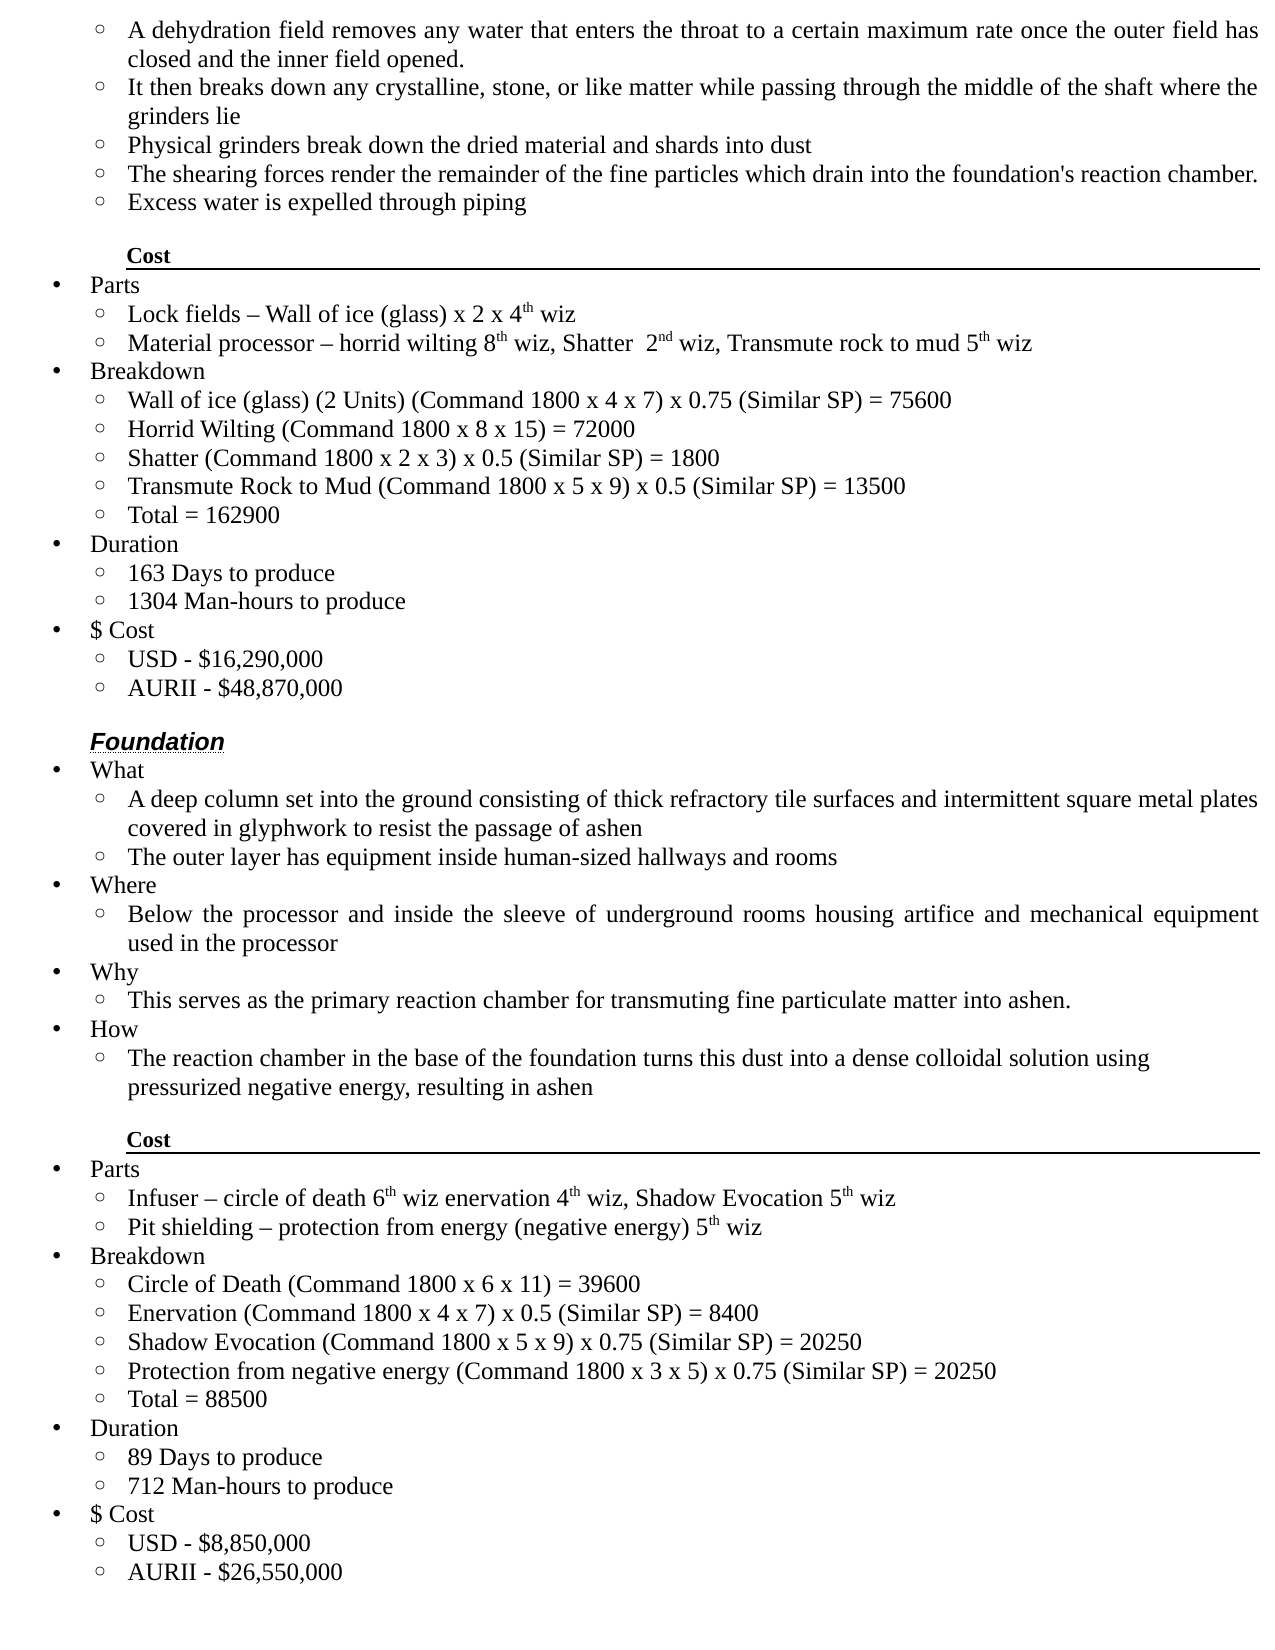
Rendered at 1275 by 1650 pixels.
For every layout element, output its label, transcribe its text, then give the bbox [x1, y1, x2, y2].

list This serves as the primary reaction chamber for transmuting fine particulate matter into ashen. [90, 986, 1260, 1014]
list Why [52, 957, 1260, 986]
list 163 Days to produce [90, 558, 1260, 586]
list How [52, 1014, 1260, 1043]
list Duration [52, 1413, 1260, 1442]
list Infuser – circle of death 6th wiz enervation 4th wiz, Shadow Evocation 5th wiz [90, 1183, 1260, 1212]
list Horrid Wilting (Command 1800 x 8 x 15) = 72000 [90, 414, 1260, 443]
list Protection from negative energy (Command 1800 x 3 x 5) x 0.75 (Similar SP) = 20250 [90, 1356, 1260, 1384]
list Below the processor and inside the sleeve of underground rooms housing artifice and mechanical equipment used in the processor [90, 899, 1260, 957]
list The shearing forces render the remainder of the fine particles which drain into the foundation's reaction chamber. [90, 159, 1260, 187]
list Physical grinders break down the dried material and shards into dust [90, 130, 1260, 159]
subtitle Cost [126, 1126, 1260, 1152]
list Duration [52, 529, 1260, 558]
list Breakdown [52, 356, 1260, 385]
list 89 Days to produce [90, 1442, 1260, 1471]
list Wall of ice (glass) (2 Units) (Command 1800 x 4 x 7) x 0.75 (Similar SP) = 75600 [90, 385, 1260, 414]
list 712 Man-hours to produce [90, 1471, 1260, 1499]
list Total = 88500 [90, 1384, 1260, 1413]
list $ Cost [52, 1499, 1260, 1528]
list Where [52, 871, 1260, 899]
list It then breaks down any crystalline, stone, or like matter while passing through the middle of the shaft where the grinders lie [90, 72, 1260, 130]
list The outer layer has equipment inside human-sized hallways and rooms [90, 842, 1260, 871]
list Material processor – horrid wilting 8th wiz, Shatter 2nd wiz, Transmute rock to mud 5th wiz [90, 328, 1260, 356]
list Pit shielding – protection from energy (negative energy) 5th wiz [90, 1212, 1260, 1241]
list Parts [52, 270, 1260, 299]
list A dehydration field removes any water that enters the throat to a certain maximum rate once the outer field has closed and the inner field opened. [90, 15, 1260, 72]
list Circle of Death (Command 1800 x 6 x 11) = 39600 [90, 1269, 1260, 1298]
list The reaction chamber in the base of the foundation turns this dust into a dense colloidal solution using pressurized negative energy, resulting in ashen [90, 1043, 1260, 1101]
list Transmute Rock to Mud (Command 1800 x 5 x 9) x 0.5 (Similar SP) = 13500 [90, 471, 1260, 500]
list $ Cost [52, 615, 1260, 644]
list AURII - $48,870,000 [90, 673, 1260, 701]
list Shatter (Command 1800 x 2 x 3) x 0.5 (Similar SP) = 1800 [90, 443, 1260, 471]
list USD - $8,850,000 [90, 1528, 1260, 1557]
list Total = 162900 [90, 500, 1260, 529]
list AURII - $26,550,000 [90, 1557, 1260, 1586]
list Enervation (Command 1800 x 4 x 7) x 0.5 (Similar SP) = 8400 [90, 1298, 1260, 1327]
list USD - $16,290,000 [90, 644, 1260, 673]
subtitle Foundation [90, 727, 1260, 756]
list A deep column set into the ground consisting of thick refractory tile surfaces and intermittent square metal plates covered in glyphwork to resist the passage of ashen [90, 784, 1260, 842]
list What [52, 756, 1260, 784]
list Excess water is expelled through piping [90, 187, 1260, 216]
list Parts [52, 1154, 1260, 1183]
list Breakdown [52, 1241, 1260, 1269]
list 1304 Man-hours to produce [90, 586, 1260, 615]
list Shadow Evocation (Command 1800 x 5 x 9) x 0.75 (Similar SP) = 20250 [90, 1327, 1260, 1356]
list Lock fields – Wall of ice (glass) x 2 x 4th wiz [90, 299, 1260, 328]
subtitle Cost [126, 242, 1260, 268]
